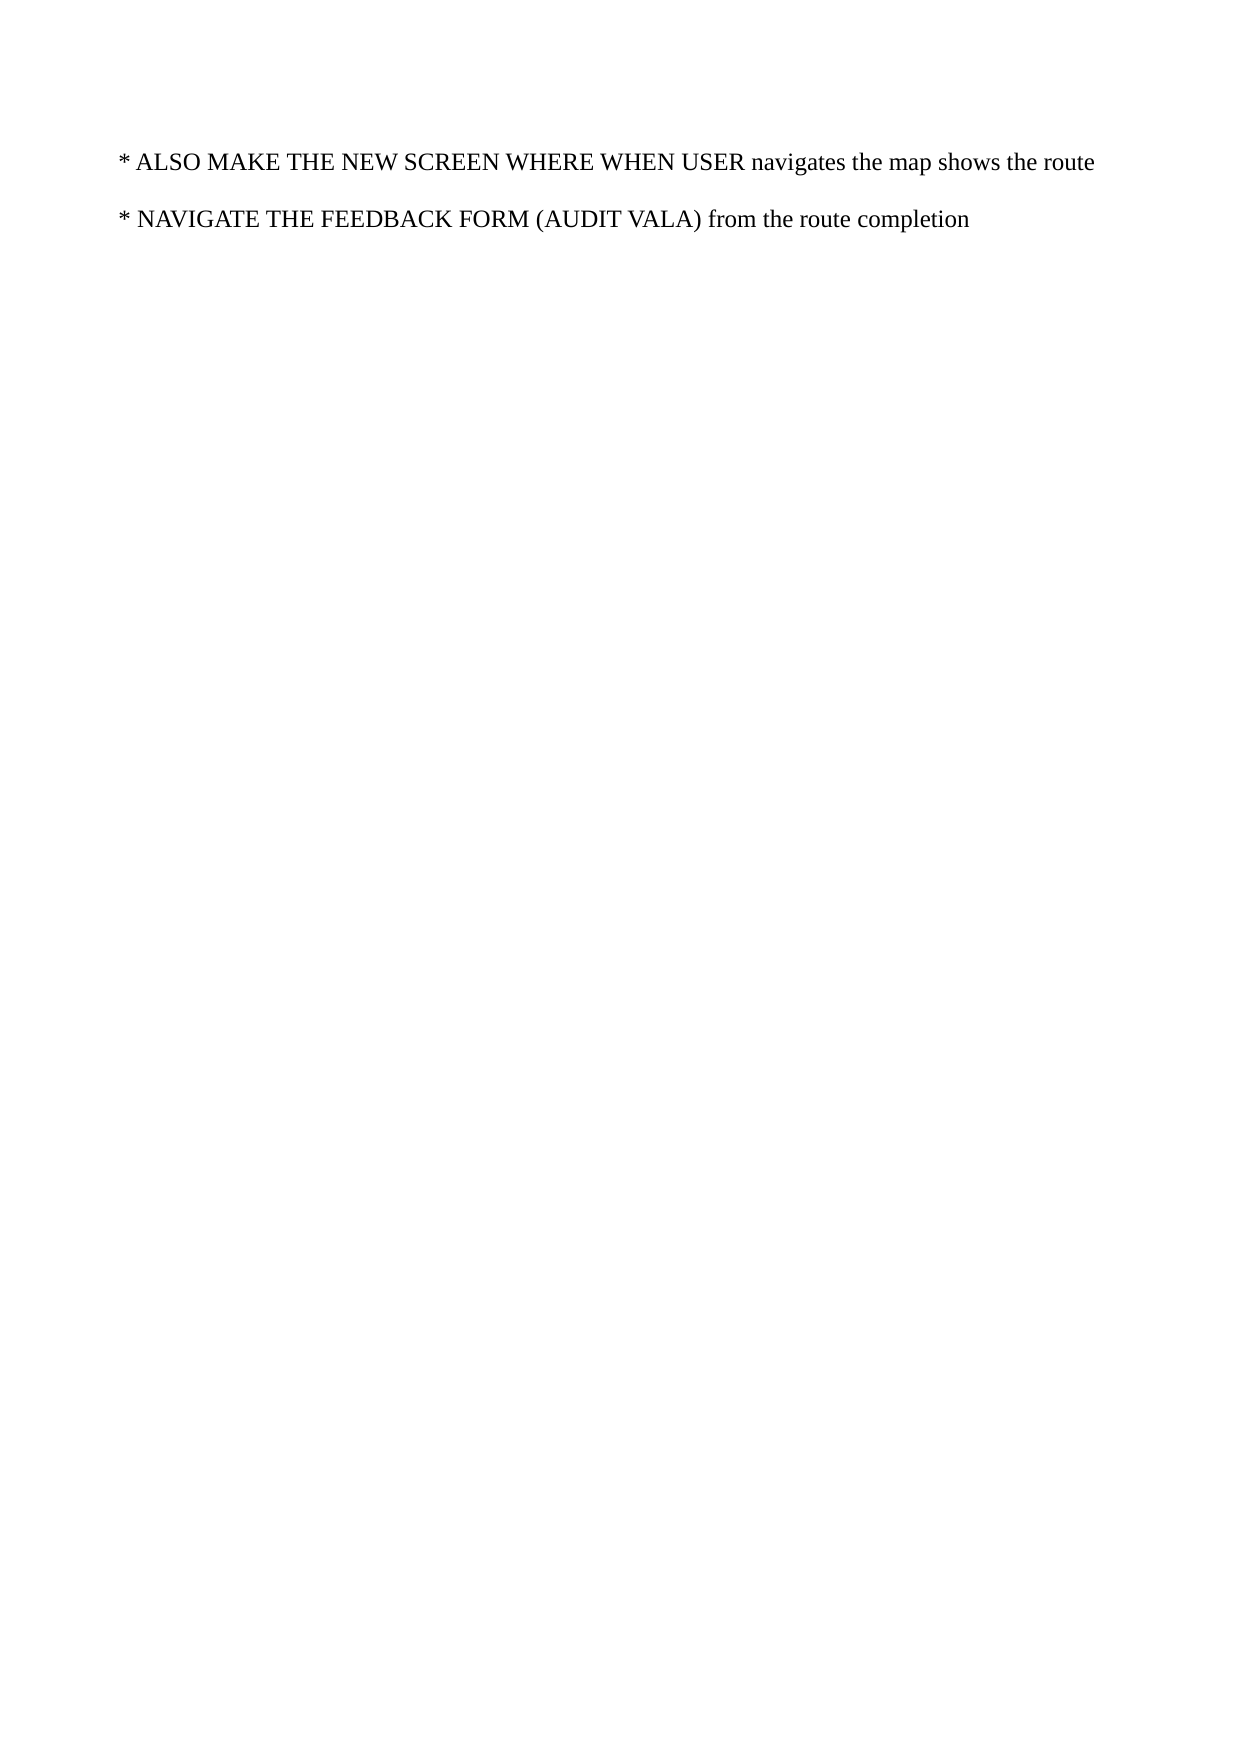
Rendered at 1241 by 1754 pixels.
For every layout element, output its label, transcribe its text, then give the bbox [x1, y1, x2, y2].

text * ALSO MAKE THE NEW SCREEN WHERE WHEN USER navigates the map shows the route [118, 147, 1122, 176]
text * NAVIGATE THE FEEDBACK FORM (AUDIT VALA) from the route completion [118, 204, 1122, 233]
